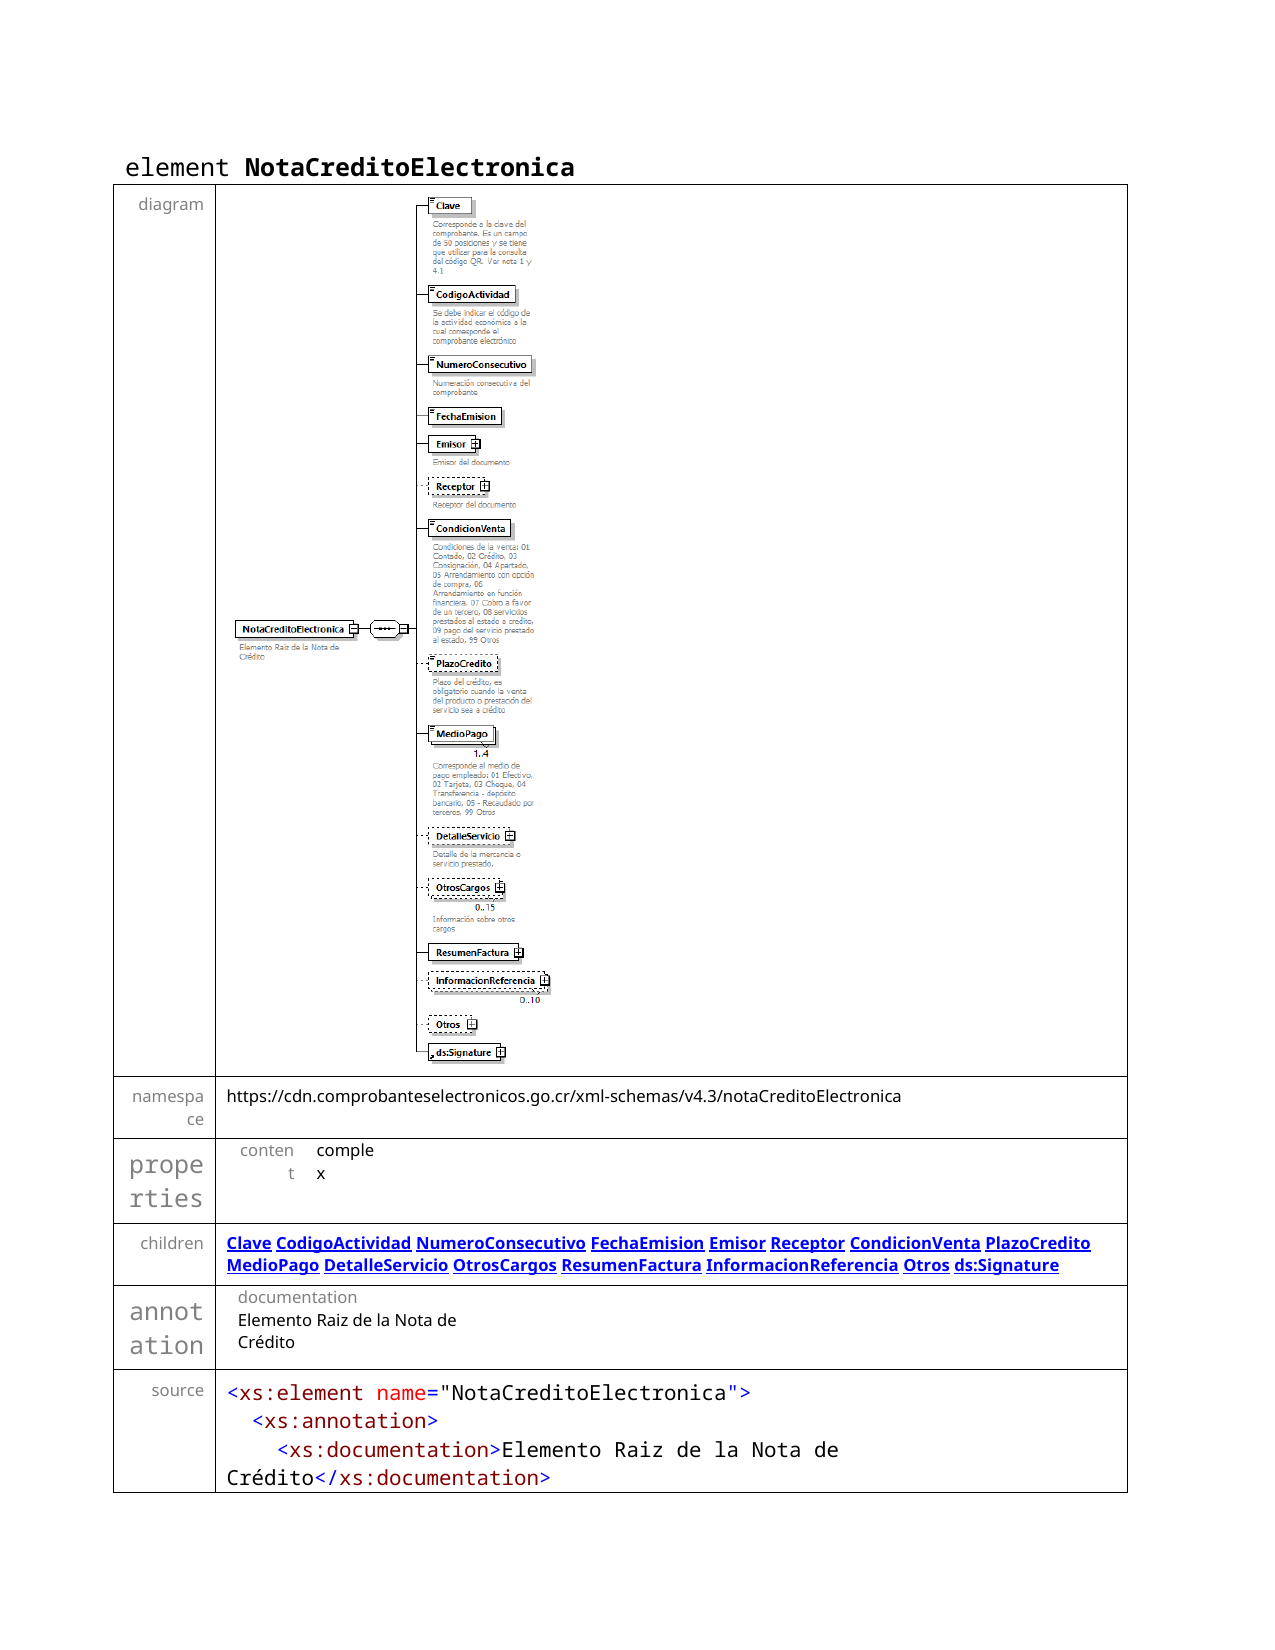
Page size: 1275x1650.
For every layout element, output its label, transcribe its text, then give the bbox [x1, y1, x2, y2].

table_cell [216, 1286, 1127, 1369]
table_cell namespace [114, 1077, 215, 1138]
table_cell https://cdn.comprobanteselectronicos.go.cr/xml-schemas/v4.3/notaCreditoElectronica [216, 1077, 1127, 1138]
table_cell [216, 1139, 1127, 1222]
text element NotaCreditoElectronica [125, 150, 1150, 184]
table_header documentation [226, 1286, 515, 1308]
table_header complex [305, 1139, 390, 1184]
table_header content [226, 1139, 305, 1184]
table_cell Elemento Raiz de la Nota de Crédito [226, 1308, 515, 1354]
table_header [216, 185, 1127, 1076]
table_header diagram [114, 185, 215, 1076]
table_cell properties [114, 1139, 215, 1222]
table_cell source [114, 1370, 215, 1492]
picture [226, 193, 559, 1068]
table_cell annotation [114, 1286, 215, 1369]
table_cell children [114, 1224, 215, 1284]
table_cell <xs:element name="NotaCreditoElectronica"> <xs:annotation> <xs:documentation>Elemento Raiz de la Nota de Crédito</xs:documentation> [216, 1370, 1127, 1492]
table_cell Clave CodigoActividad NumeroConsecutivo FechaEmision Emisor Receptor CondicionVenta PlazoCredito MedioPago DetalleServicio OtrosCargos ResumenFactura InformacionReferencia Otros ds:Signature [216, 1224, 1127, 1284]
